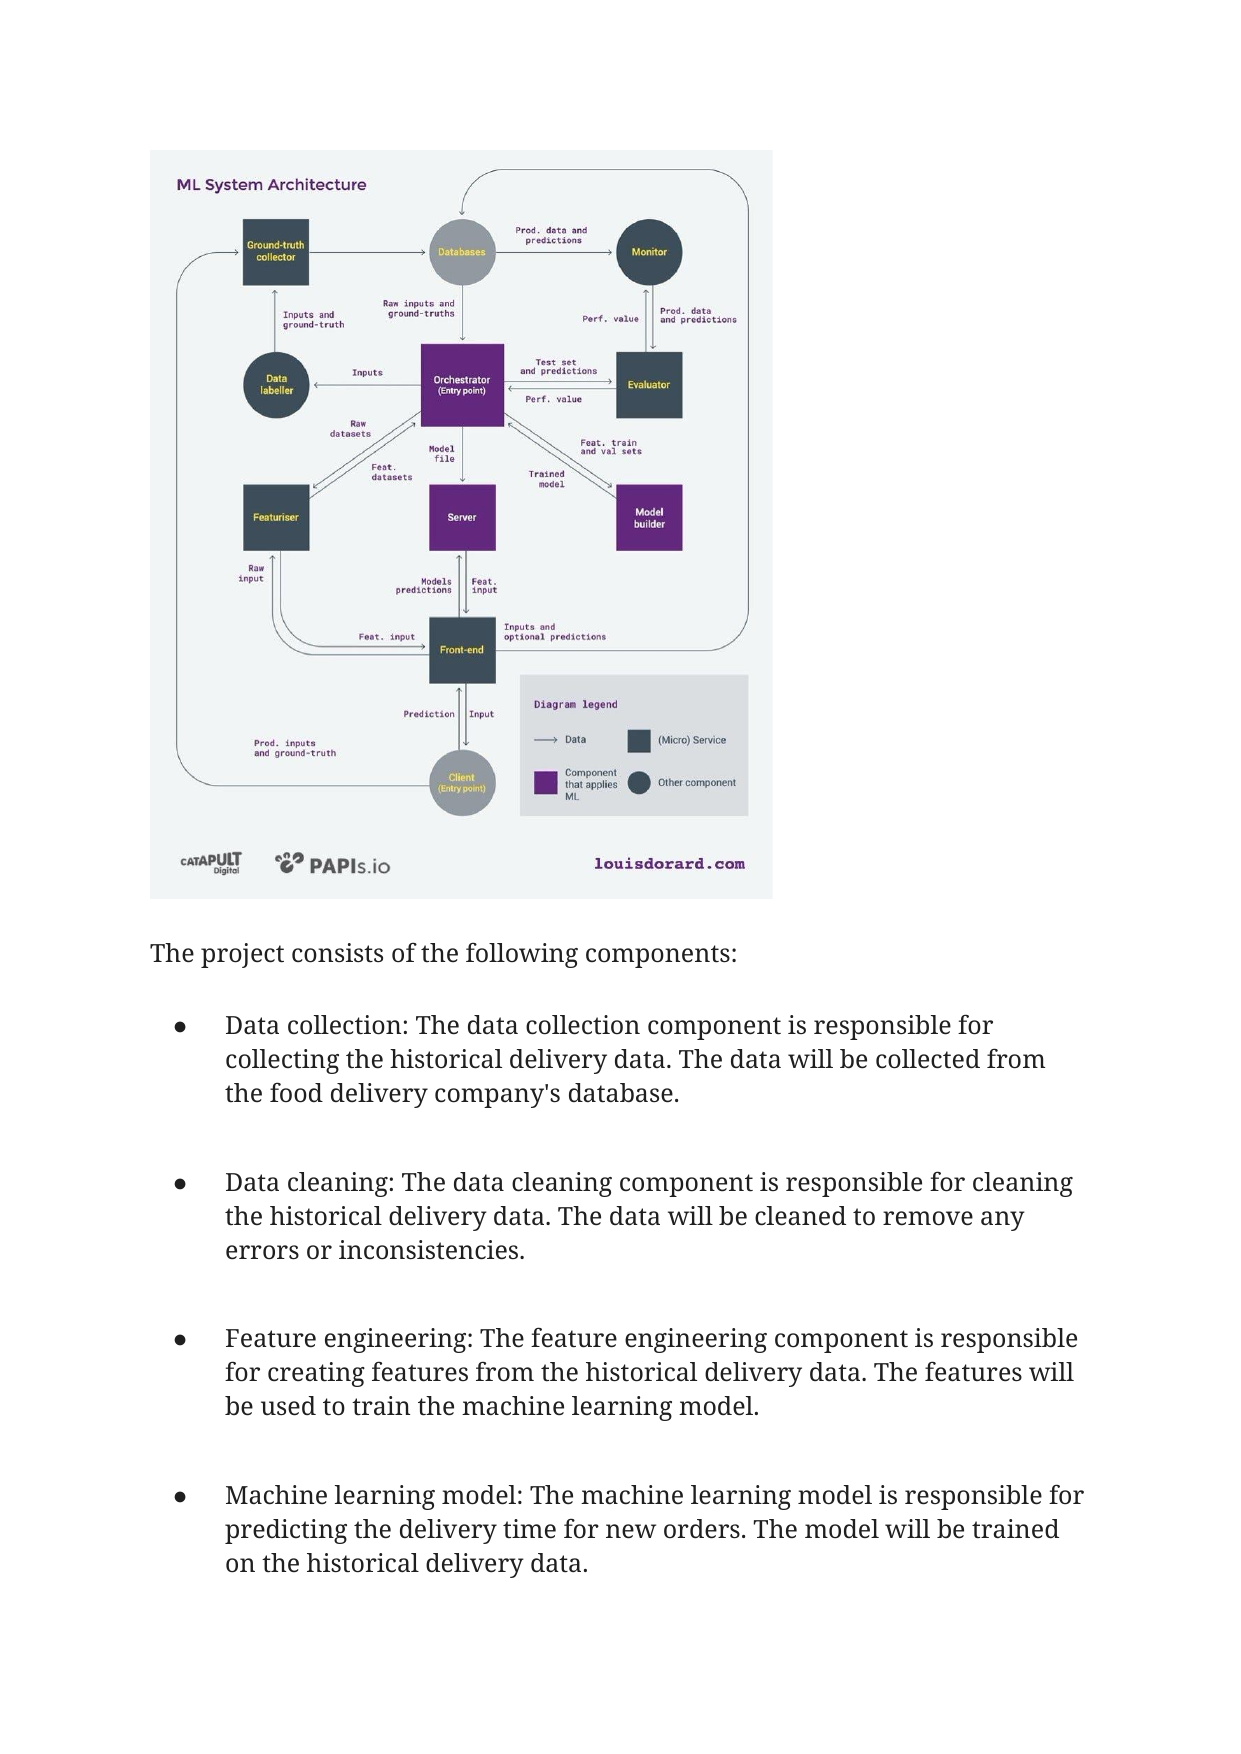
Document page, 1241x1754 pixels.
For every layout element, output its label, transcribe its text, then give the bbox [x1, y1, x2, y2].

list Data collection: The data collection component is responsible for collecting the historical delivery data. The data will be collected from the food delivery company's database. [187, 1008, 1090, 1110]
list Machine learning model: The machine learning model is responsible for predicting the delivery time for new orders. The model will be trained on the historical delivery data. [187, 1477, 1090, 1579]
list Data cleaning: The data cleaning component is responsible for cleaning the historical delivery data. The data will be cleaned to remove any errors or inconsistencies. [187, 1164, 1090, 1266]
list Feature engineering: The feature engineering component is responsible for creating features from the historical delivery data. The features will be used to train the machine learning model. [187, 1321, 1090, 1423]
picture [150, 150, 773, 899]
text The project consists of the following components: [150, 936, 1090, 970]
